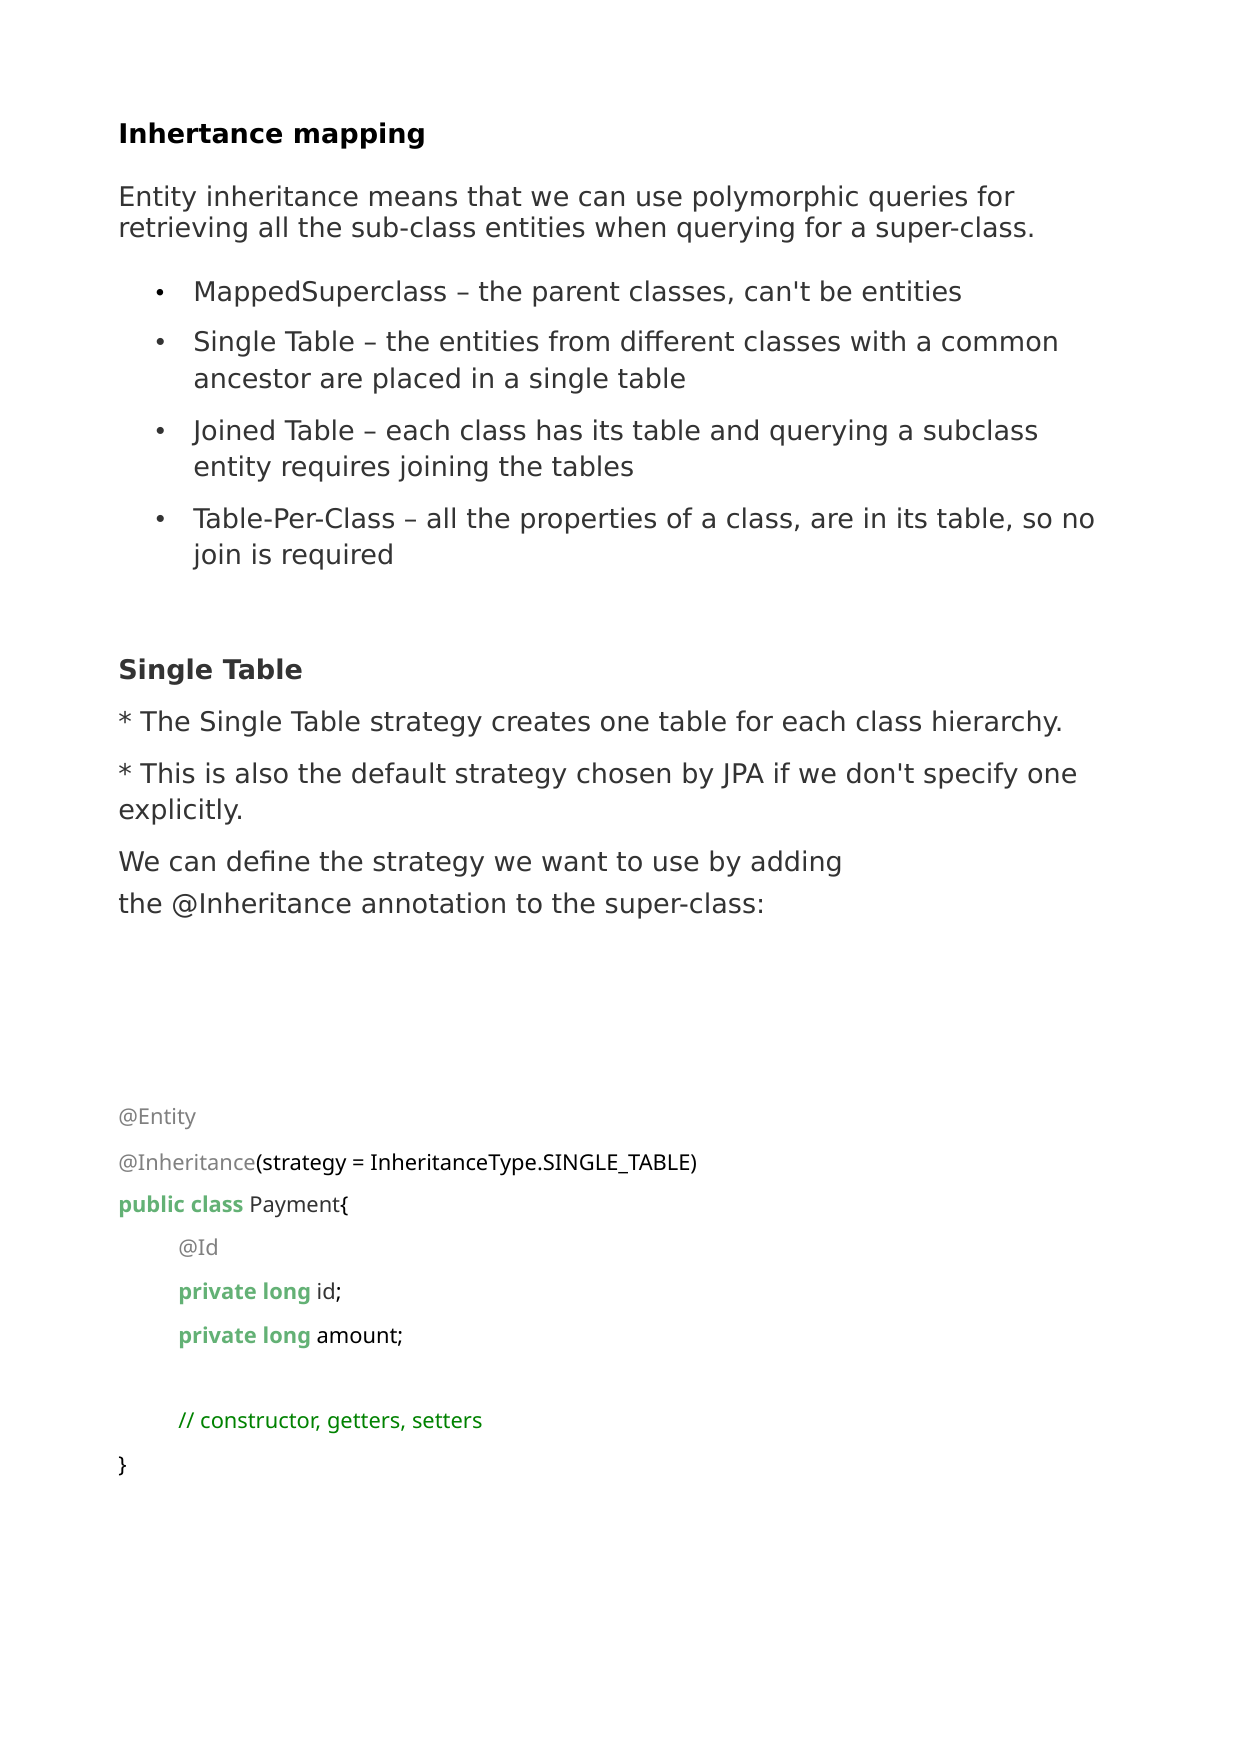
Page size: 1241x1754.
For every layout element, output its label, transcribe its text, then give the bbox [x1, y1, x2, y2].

text * The Single Table strategy creates one table for each class hierarchy. [118, 706, 1122, 738]
list MappedSuperclass – the parent classes, can't be entities [156, 276, 1122, 307]
text private long amount; [118, 1320, 1122, 1351]
text } [118, 1449, 1122, 1479]
text * This is also the default strategy chosen by JPA if we don't specify one explicitly. [118, 758, 1122, 826]
text @Id [118, 1232, 1122, 1262]
text @Entity [118, 1101, 1122, 1131]
text Inhertance mapping [118, 118, 1122, 150]
text Single Table [118, 654, 1122, 686]
text // constructor, getters, setters [118, 1405, 1122, 1436]
text @Inheritance(strategy = InheritanceType.SINGLE_TABLE) [118, 1147, 1122, 1176]
text private long id; [118, 1276, 1122, 1307]
text public class Payment{ [118, 1189, 1122, 1219]
list Table-Per-Class – all the properties of a class, are in its table, so no join is required [156, 503, 1122, 571]
list Joined Table – each class has its table and querying a subclass entity requires joining the tables [156, 415, 1122, 483]
text Entity inheritance means that we can use polymorphic queries for retrieving all the sub-class entities when querying for a super-class. [118, 181, 1122, 244]
list Single Table – the entities from different classes with a common ancestor are placed in a single table [156, 327, 1122, 394]
text We can define the strategy we want to use by adding the @Inheritance annotation to the super-class: [118, 846, 1122, 919]
